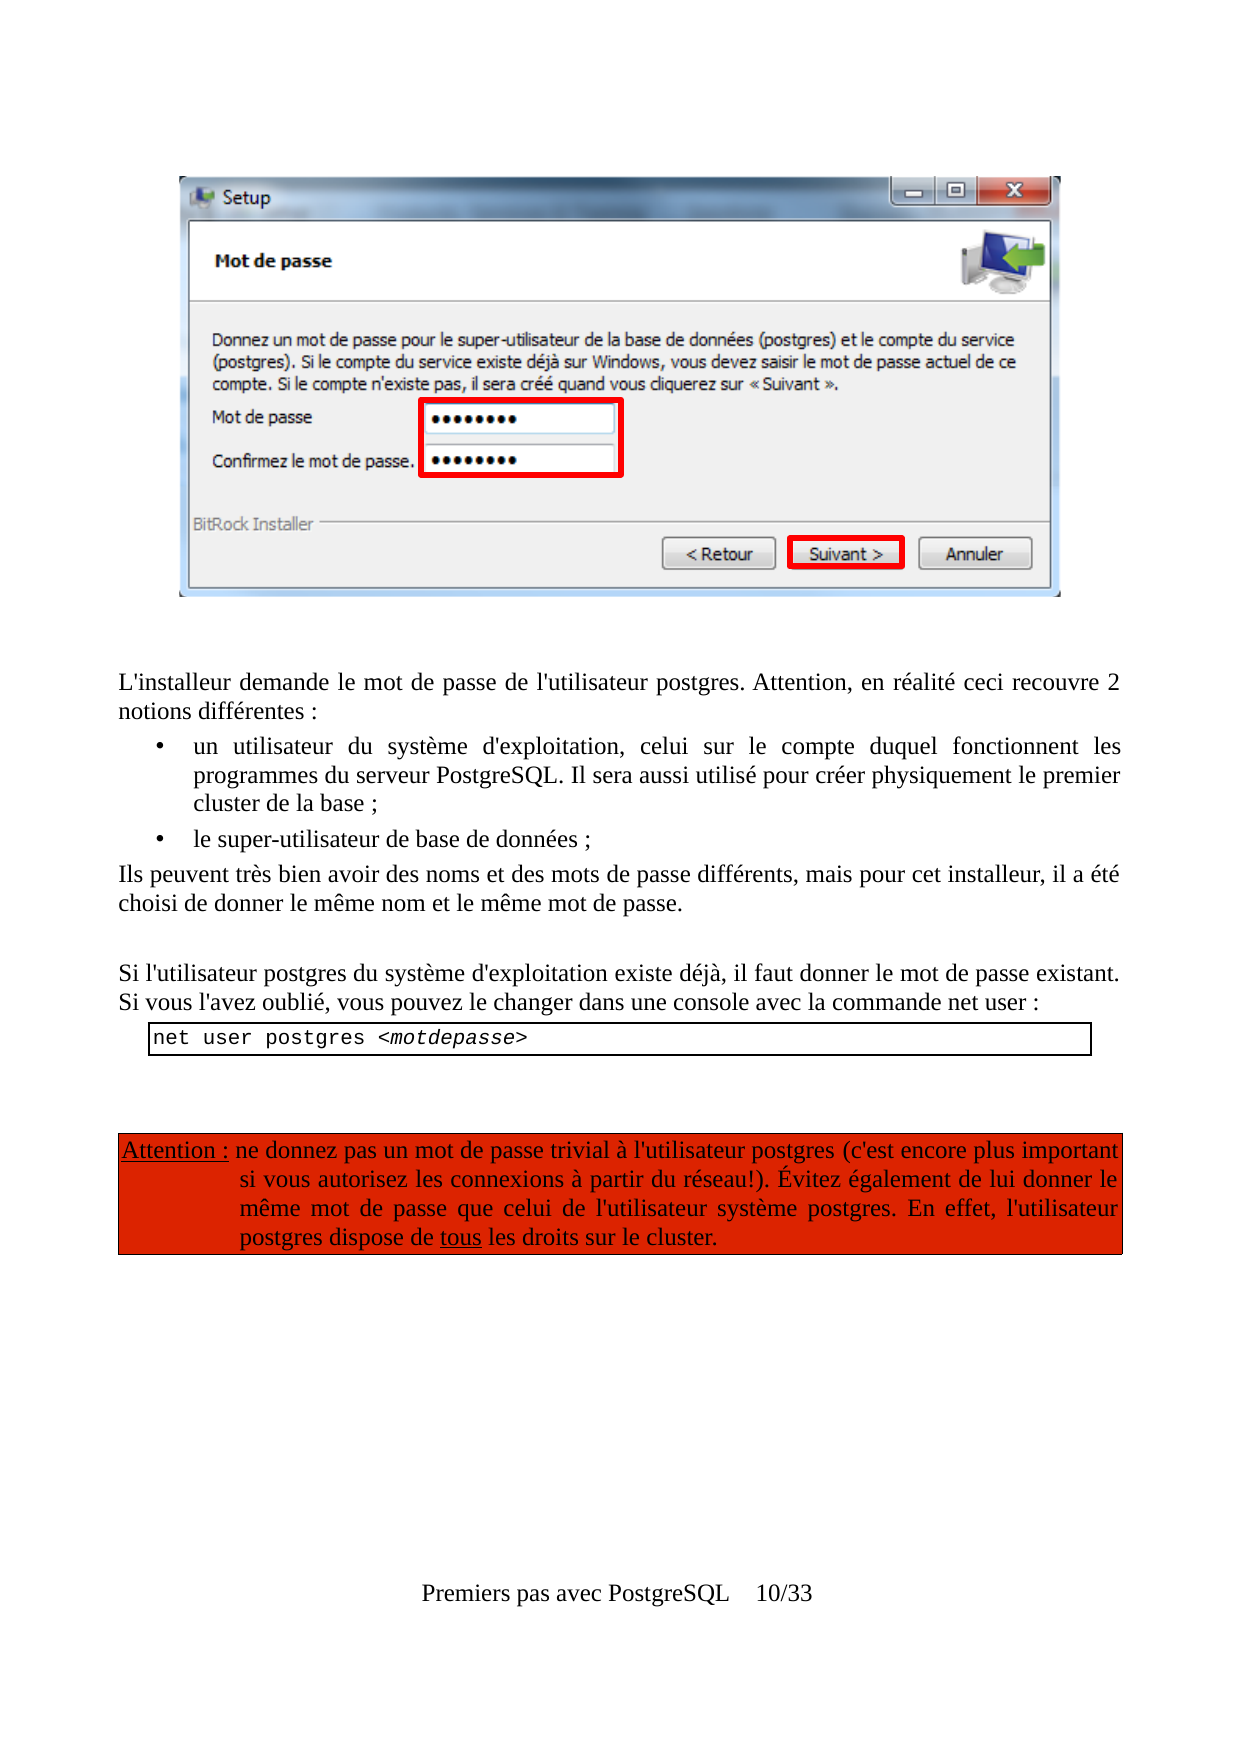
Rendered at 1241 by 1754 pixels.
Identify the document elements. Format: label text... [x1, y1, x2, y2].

list un utilisateur du système d'exploitation, celui sur le compte duquel fonctionnent les programmes du serveur PostgreSQL. Il sera aussi utilisé pour créer physiquement le premier cluster de la base ; [156, 731, 1122, 817]
text net user postgres <motdepasse> [150, 1024, 1090, 1054]
text Ils peuvent très bien avoir des noms et des mots de passe différents, mais pour cet installeur, il a été choisi de donner le même nom et le même mot de passe. [118, 859, 1122, 916]
text Attention : ne donnez pas un mot de passe trivial à l'utilisateur postgres (c'est encore plus important si vous autorisez les connexions à partir du réseau!). Évitez également de lui donner le même mot de passe que celui de l'utilisateur système postgres. En effet, l'utilisateur postgres dispose de tous les droits sur le cluster. [119, 1134, 1122, 1254]
text Si l'utilisateur postgres du système d'exploitation existe déjà, il faut donner le mot de passe existant. Si vous l'avez oublié, vous pouvez le changer dans une console avec la commande net user : [118, 958, 1122, 1016]
list le super-utilisateur de base de données ; [156, 824, 1122, 852]
text L'installeur demande le mot de passe de l'utilisateur postgres. Attention, en réalité ceci recouvre 2 notions différentes : [118, 667, 1122, 724]
